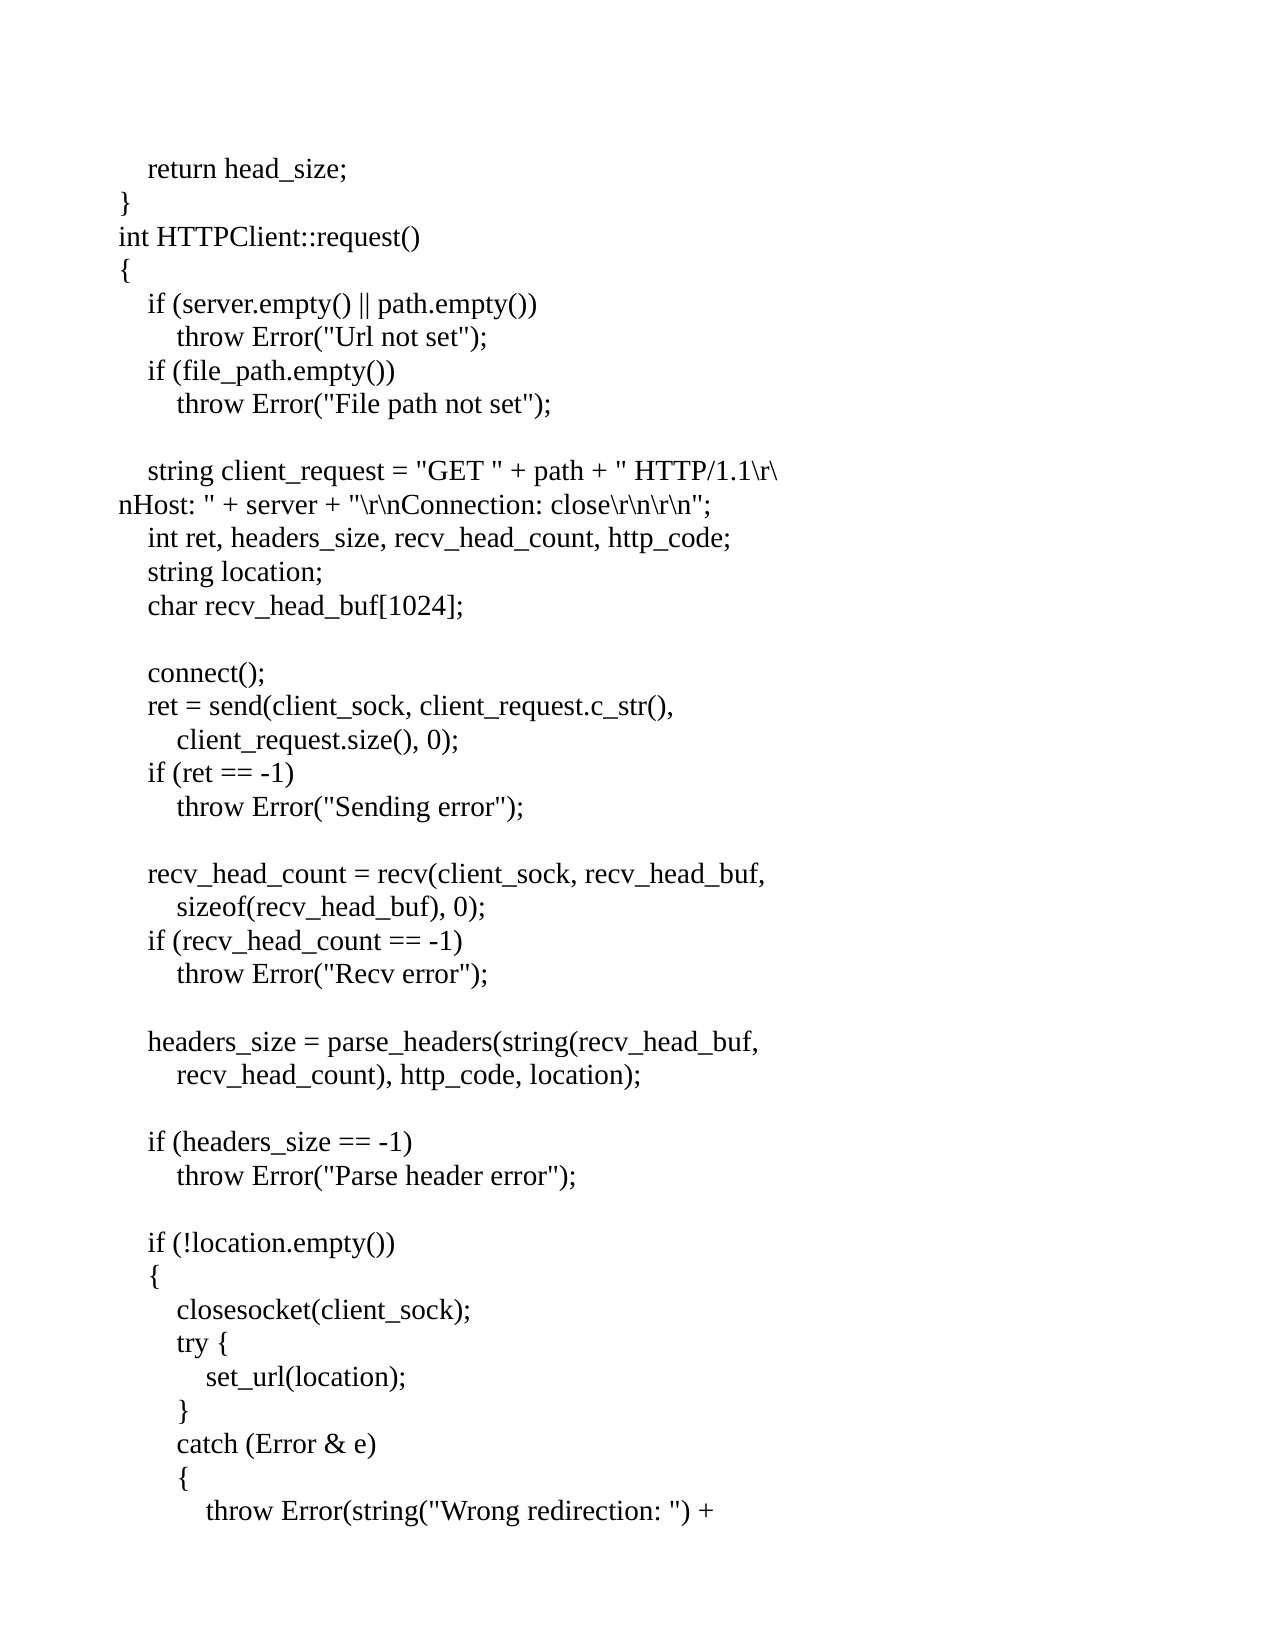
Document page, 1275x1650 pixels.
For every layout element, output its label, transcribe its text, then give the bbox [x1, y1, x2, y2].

text string location; [118, 554, 1157, 588]
text headers_size = parse_headers(string(recv_head_buf, [118, 1024, 1157, 1057]
text throw Error("Sending error"); [118, 789, 1157, 822]
text if (recv_head_count == -1) [118, 923, 1157, 957]
text int HTTPClient::request() [118, 219, 1157, 252]
text connect(); [118, 655, 1157, 688]
text ret = send(client_sock, client_request.c_str(), [118, 688, 1157, 722]
text throw Error("Recv error"); [118, 957, 1157, 990]
text throw Error("Parse header error"); [118, 1158, 1157, 1191]
text { [118, 252, 1157, 286]
text string client_request = "GET " + path + " HTTP/1.1\r\ [118, 453, 1157, 487]
text if (server.empty() || path.empty()) [118, 286, 1157, 319]
text recv_head_count), http_code, location); [118, 1057, 1157, 1091]
text recv_head_count = recv(client_sock, recv_head_buf, [118, 856, 1157, 889]
text throw Error(string("Wrong redirection: ") + [118, 1493, 1157, 1527]
text sizeof(recv_head_buf), 0); [118, 889, 1157, 923]
text set_url(location); [118, 1359, 1157, 1393]
text throw Error("File path not set"); [118, 386, 1157, 420]
text { [118, 1258, 1157, 1292]
text } [118, 1393, 1157, 1426]
text closesocket(client_sock); [118, 1292, 1157, 1326]
text throw Error("Url not set"); [118, 319, 1157, 353]
text char recv_head_buf[1024]; [118, 588, 1157, 621]
text client_request.size(), 0); [118, 722, 1157, 755]
text if (ret == -1) [118, 755, 1157, 789]
text if (!location.empty()) [118, 1225, 1157, 1258]
text { [118, 1460, 1157, 1493]
text if (file_path.empty()) [118, 353, 1157, 386]
text catch (Error & e) [118, 1426, 1157, 1460]
text int ret, headers_size, recv_head_count, http_code; [118, 521, 1157, 554]
text try { [118, 1326, 1157, 1359]
text nHost: " + server + "\r\nConnection: close\r\n\r\n"; [118, 487, 1157, 521]
text if (headers_size == -1) [118, 1124, 1157, 1158]
text return head_size; [118, 152, 1157, 185]
text } [118, 185, 1157, 219]
